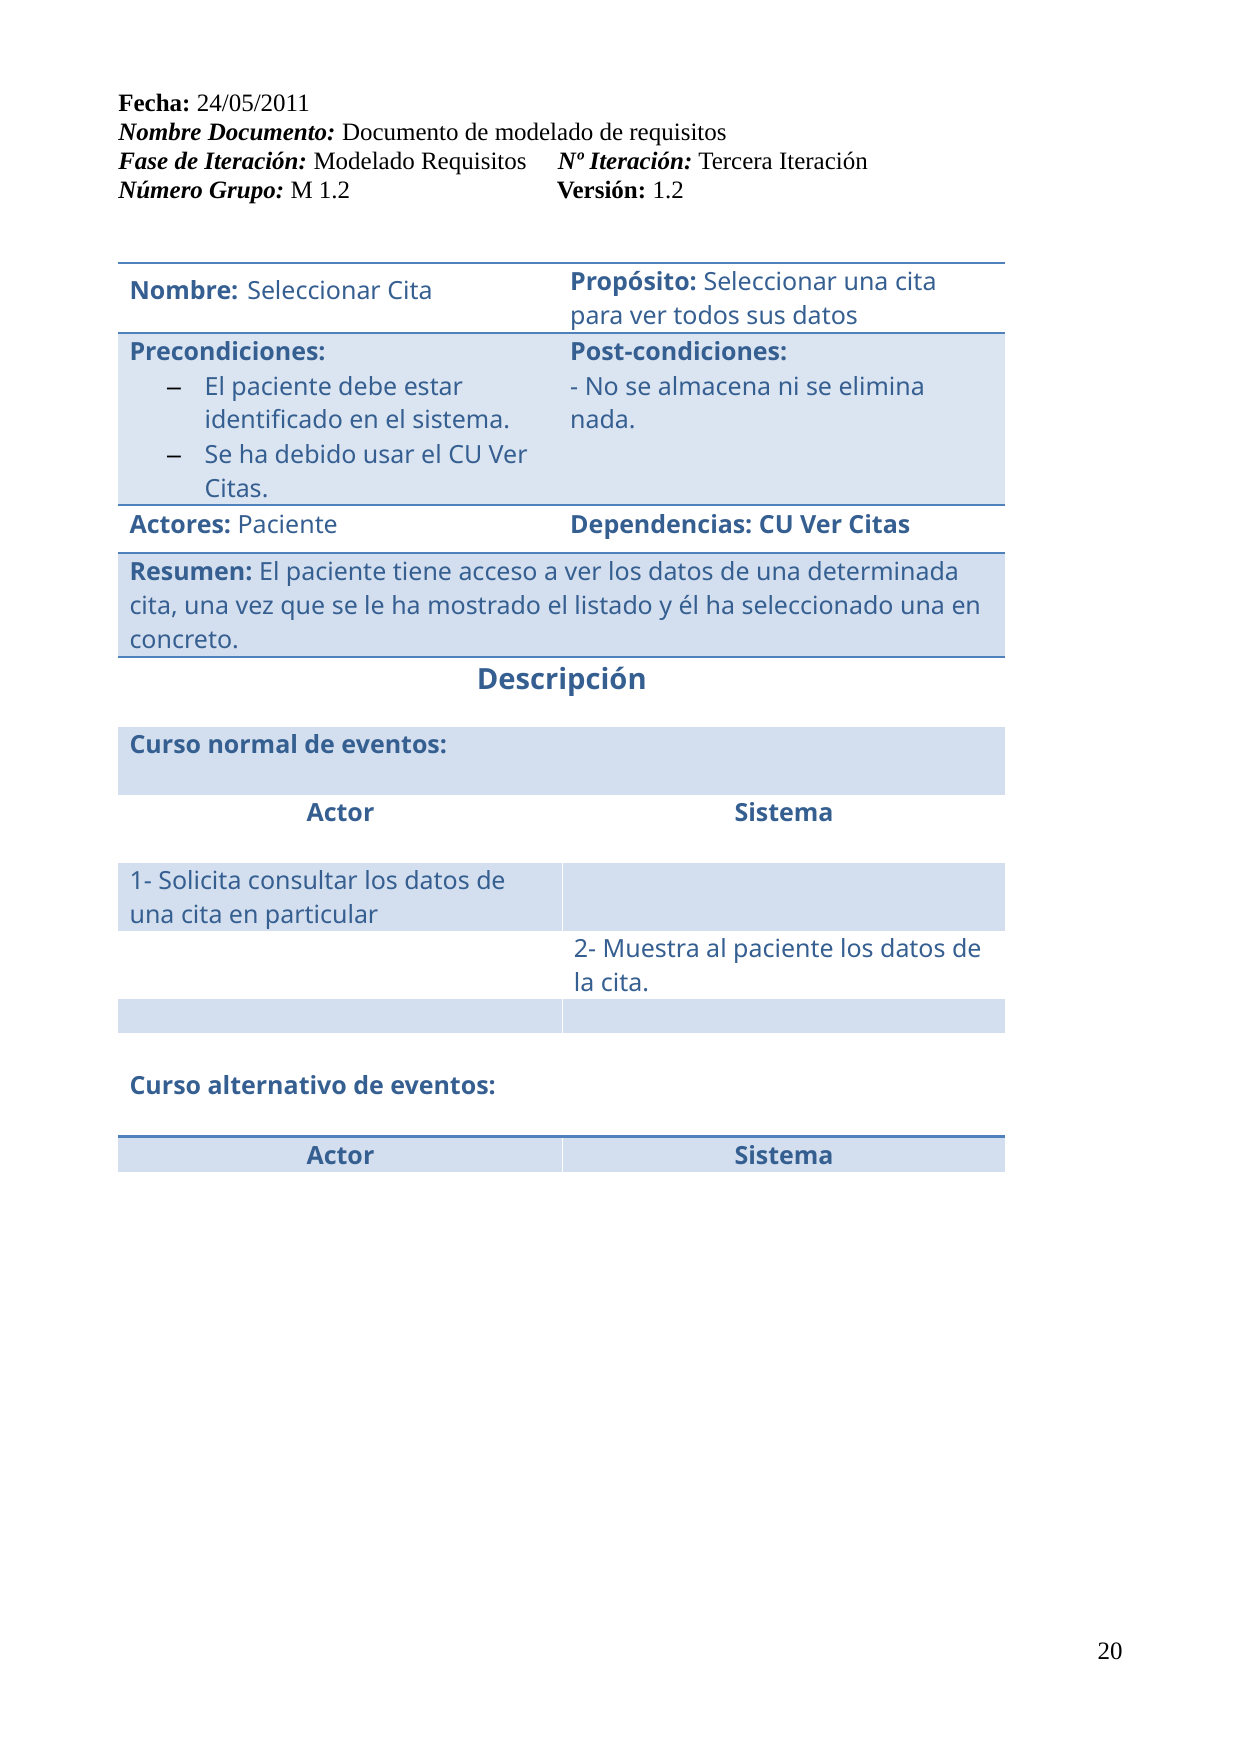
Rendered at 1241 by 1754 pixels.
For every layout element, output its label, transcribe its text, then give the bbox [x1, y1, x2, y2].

table_cell Sistema [563, 795, 1005, 863]
table_cell [563, 999, 1005, 1033]
table_cell Actores: Paciente [118, 506, 559, 552]
table_header Propósito: Seleccionar una cita para ver todos sus datos [559, 264, 1005, 332]
table_cell [563, 1172, 1005, 1206]
table_cell Actor [118, 1138, 562, 1172]
table_cell Dependencias: CU Ver Citas [559, 506, 1005, 552]
table_cell [118, 931, 562, 999]
table_header Curso normal de eventos: [118, 727, 1005, 795]
table_cell Precondiciones: El paciente debe estar identificado en el sistema. Se ha debido usar el CU Ver Citas. [118, 334, 559, 504]
table_cell Sistema [563, 1138, 1005, 1172]
table_cell Actor [118, 795, 562, 863]
table_cell 2- Muestra al paciente los datos de la cita. [563, 931, 1005, 999]
table_cell [118, 1033, 562, 1067]
table_cell Resumen: El paciente tiene acceso a ver los datos de una determinada cita, una vez que se le ha mostrado el listado y él ha seleccionado una en concreto. [118, 554, 1005, 656]
table_cell Curso alternativo de eventos: [118, 1067, 1005, 1135]
table_cell [118, 1172, 562, 1206]
table_cell Descripción [118, 658, 1005, 698]
table_header Nombre: Seleccionar Cita [118, 264, 559, 332]
table_cell [563, 863, 1005, 931]
table_cell [563, 1033, 1005, 1067]
table_cell Post-condiciones: - No se almacena ni se elimina nada. [559, 334, 1005, 504]
table_cell 1- Solicita consultar los datos de una cita en particular [118, 863, 562, 931]
table_cell [118, 999, 562, 1033]
